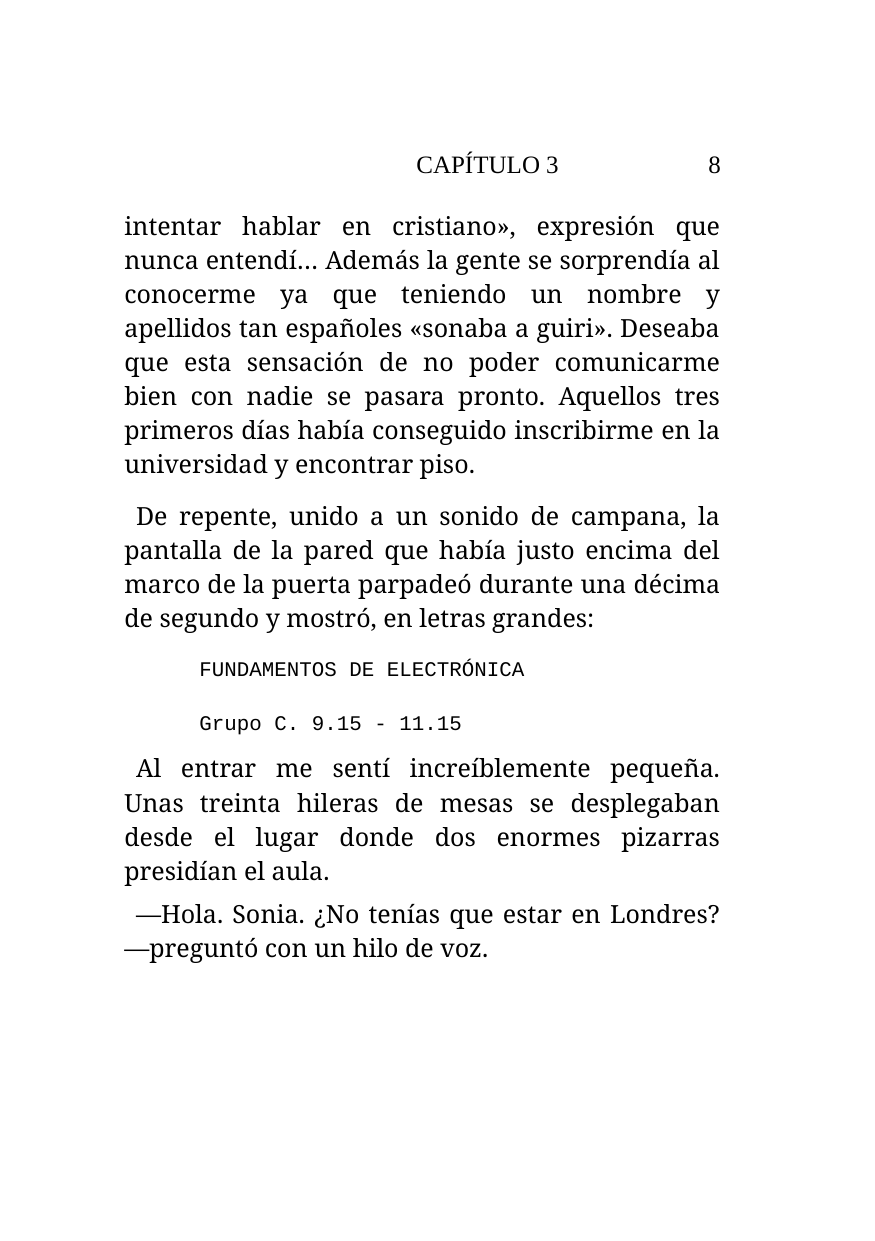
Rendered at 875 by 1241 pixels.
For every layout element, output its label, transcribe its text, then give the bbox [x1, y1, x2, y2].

text Al entrar me sentí increíblemente pequeña. Unas treinta hileras de mesas se desplegaban desde el lugar donde dos enormes pizarras presidían el aula. [124, 751, 721, 887]
text De repente, unido a un sonido de campana, la pantalla de la pared que había justo encima del marco de la puerta parpadeó durante una décima de segundo y mostró, en letras grandes: [124, 499, 721, 635]
text intentar hablar en cristiano», expresión que nunca entendí… Además la gente se sorprendía al conocerme ya que teniendo un nombre y apellidos tan españoles «sonaba a guiri». Deseaba que esta sensación de no poder comunicarme bien con nadie se pasara pronto. Aquellos tres primeros días había conseguido inscribirme en la universidad y encontrar piso. [124, 208, 721, 481]
text —Hola. Sonia. ¿No tenías que estar en Londres? —preguntó con un hilo de voz. [124, 896, 721, 964]
text FUNDAMENTOS DE ELECTRÓNICA [199, 659, 721, 682]
text Grupo C. 9.15 - 11.15 [199, 712, 721, 736]
